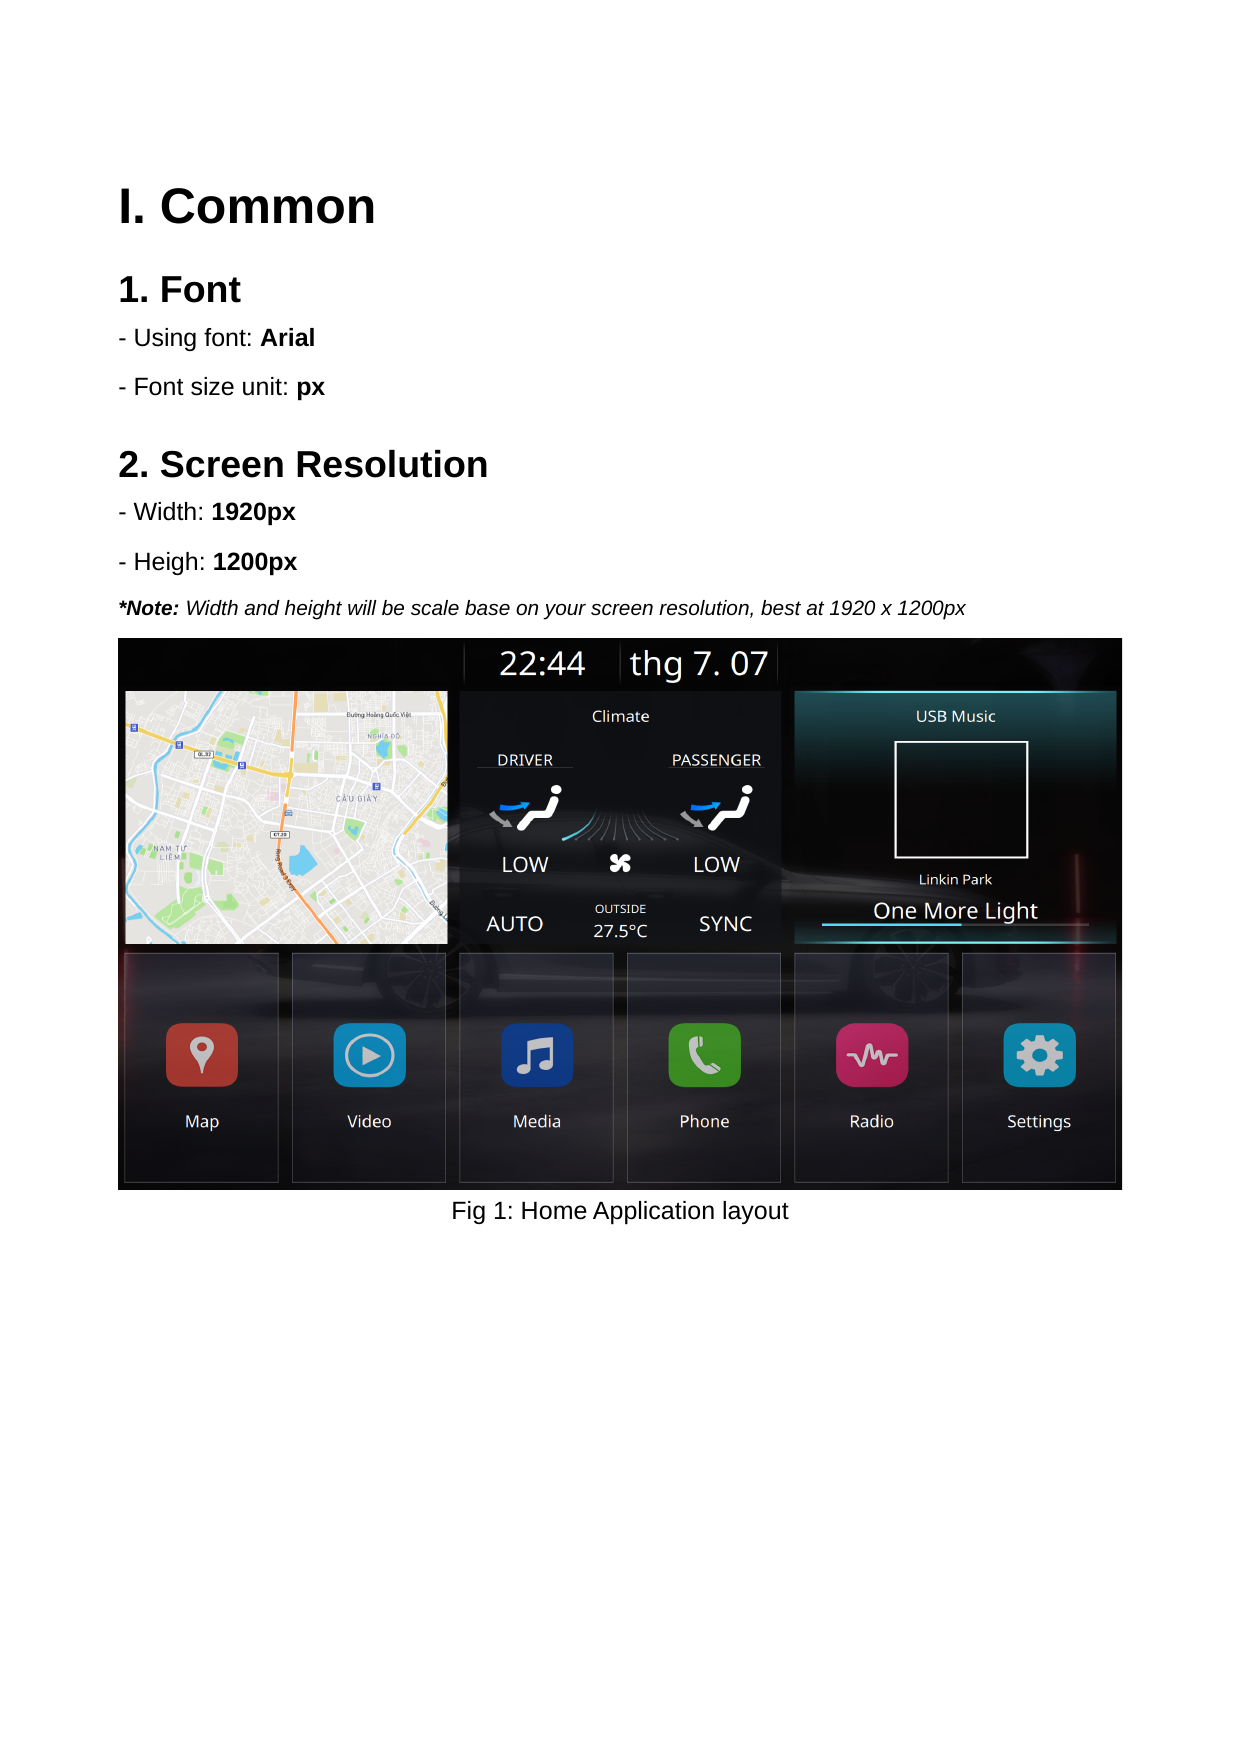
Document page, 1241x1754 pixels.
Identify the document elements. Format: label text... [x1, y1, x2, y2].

subtitle 2. Screen Resolution [118, 442, 1122, 485]
subtitle I. Common [118, 176, 1122, 234]
text - Using font: Arial [118, 323, 1122, 352]
text - Width: 1920px [118, 497, 1122, 526]
text - Heigh: 1200px [118, 546, 1122, 575]
picture [118, 638, 1123, 1190]
subtitle 1. Font [118, 267, 1122, 310]
text - Font size unit: px [118, 372, 1122, 401]
text Fig 1: Home Application layout [118, 1190, 1122, 1224]
text *Note: Width and height will be scale base on your screen resolution, best at 1920 x 1200px [118, 596, 1122, 619]
